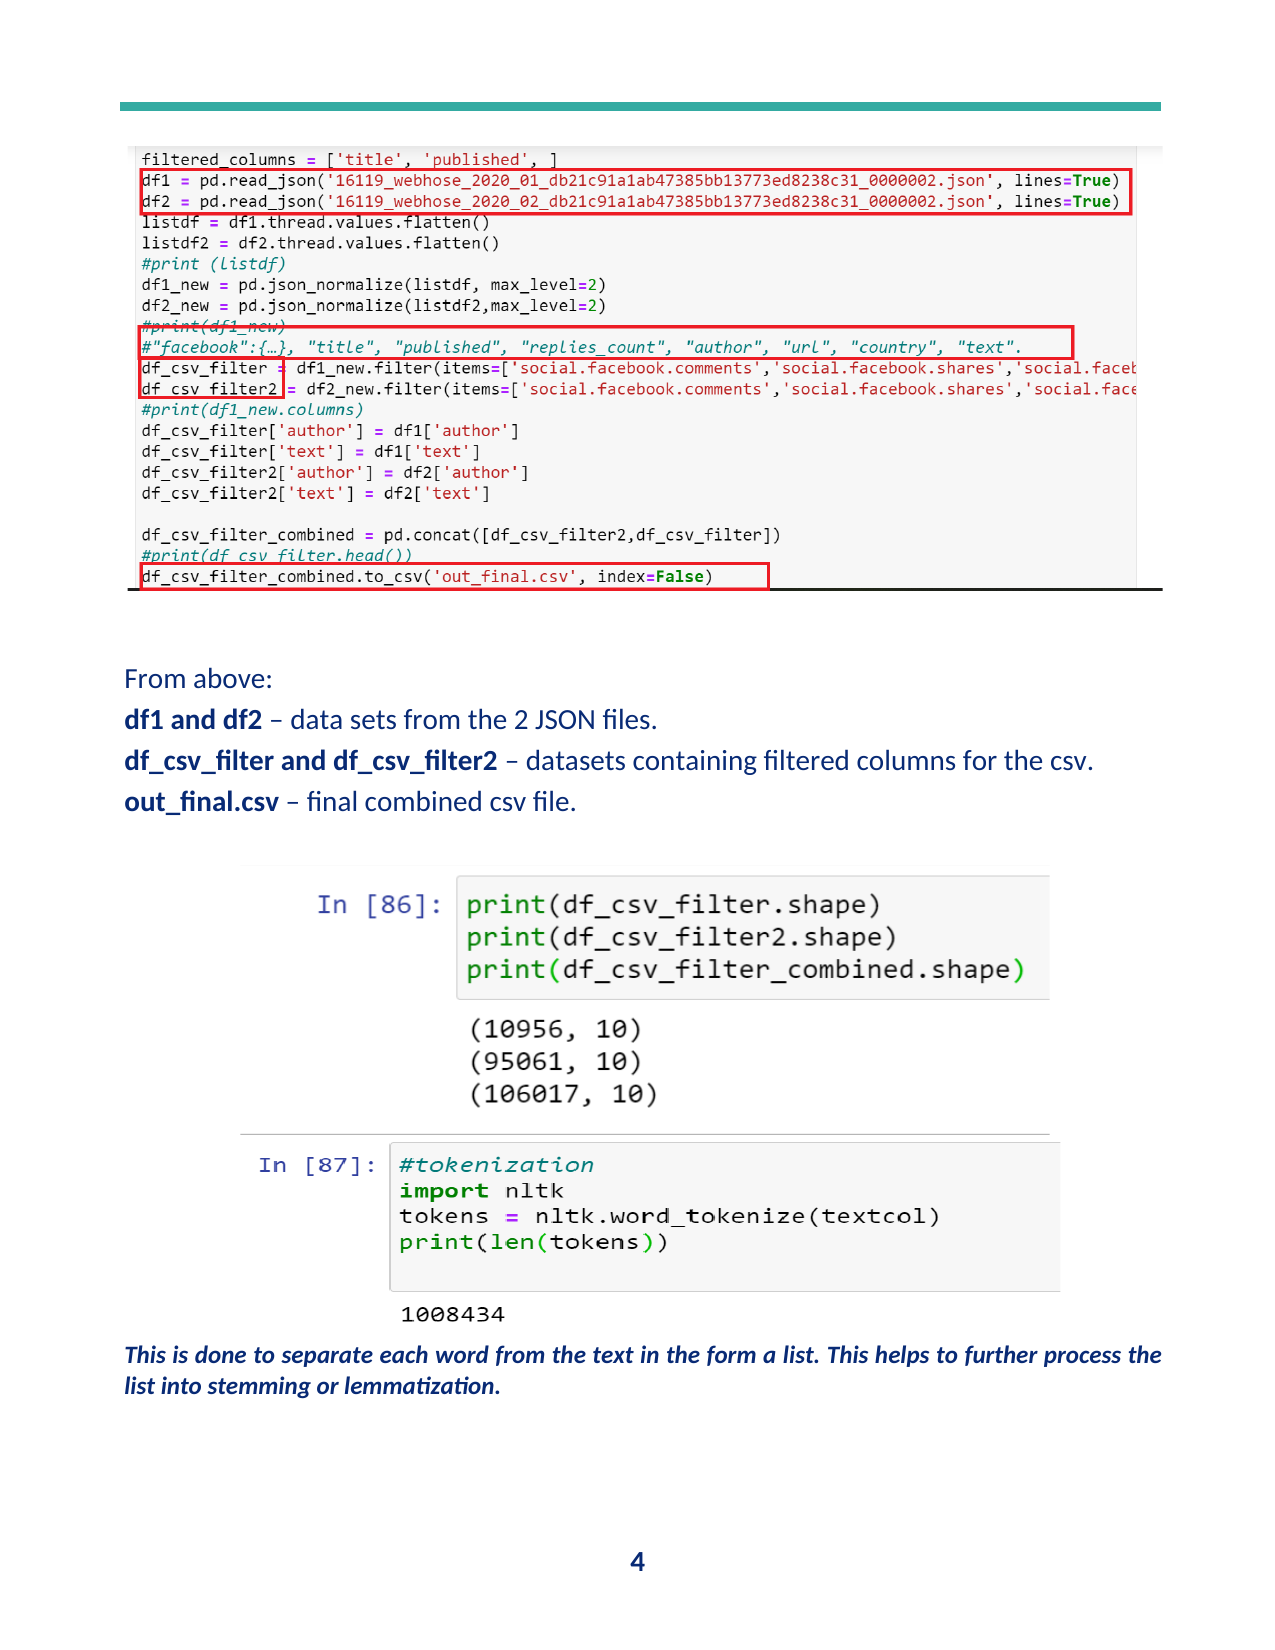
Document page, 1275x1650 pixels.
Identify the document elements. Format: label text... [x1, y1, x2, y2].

table_cell From above: df1 and df2 – data sets from the 2 JSON files. df_csv_filter and df_csv_filter2 – datasets containing filtered columns for the csv. out_final.csv – final combined csv file. This is done to separate each word from the text in the form a list. This helps to further process the list into stemming or lemmatization. [124, 147, 1166, 1421]
